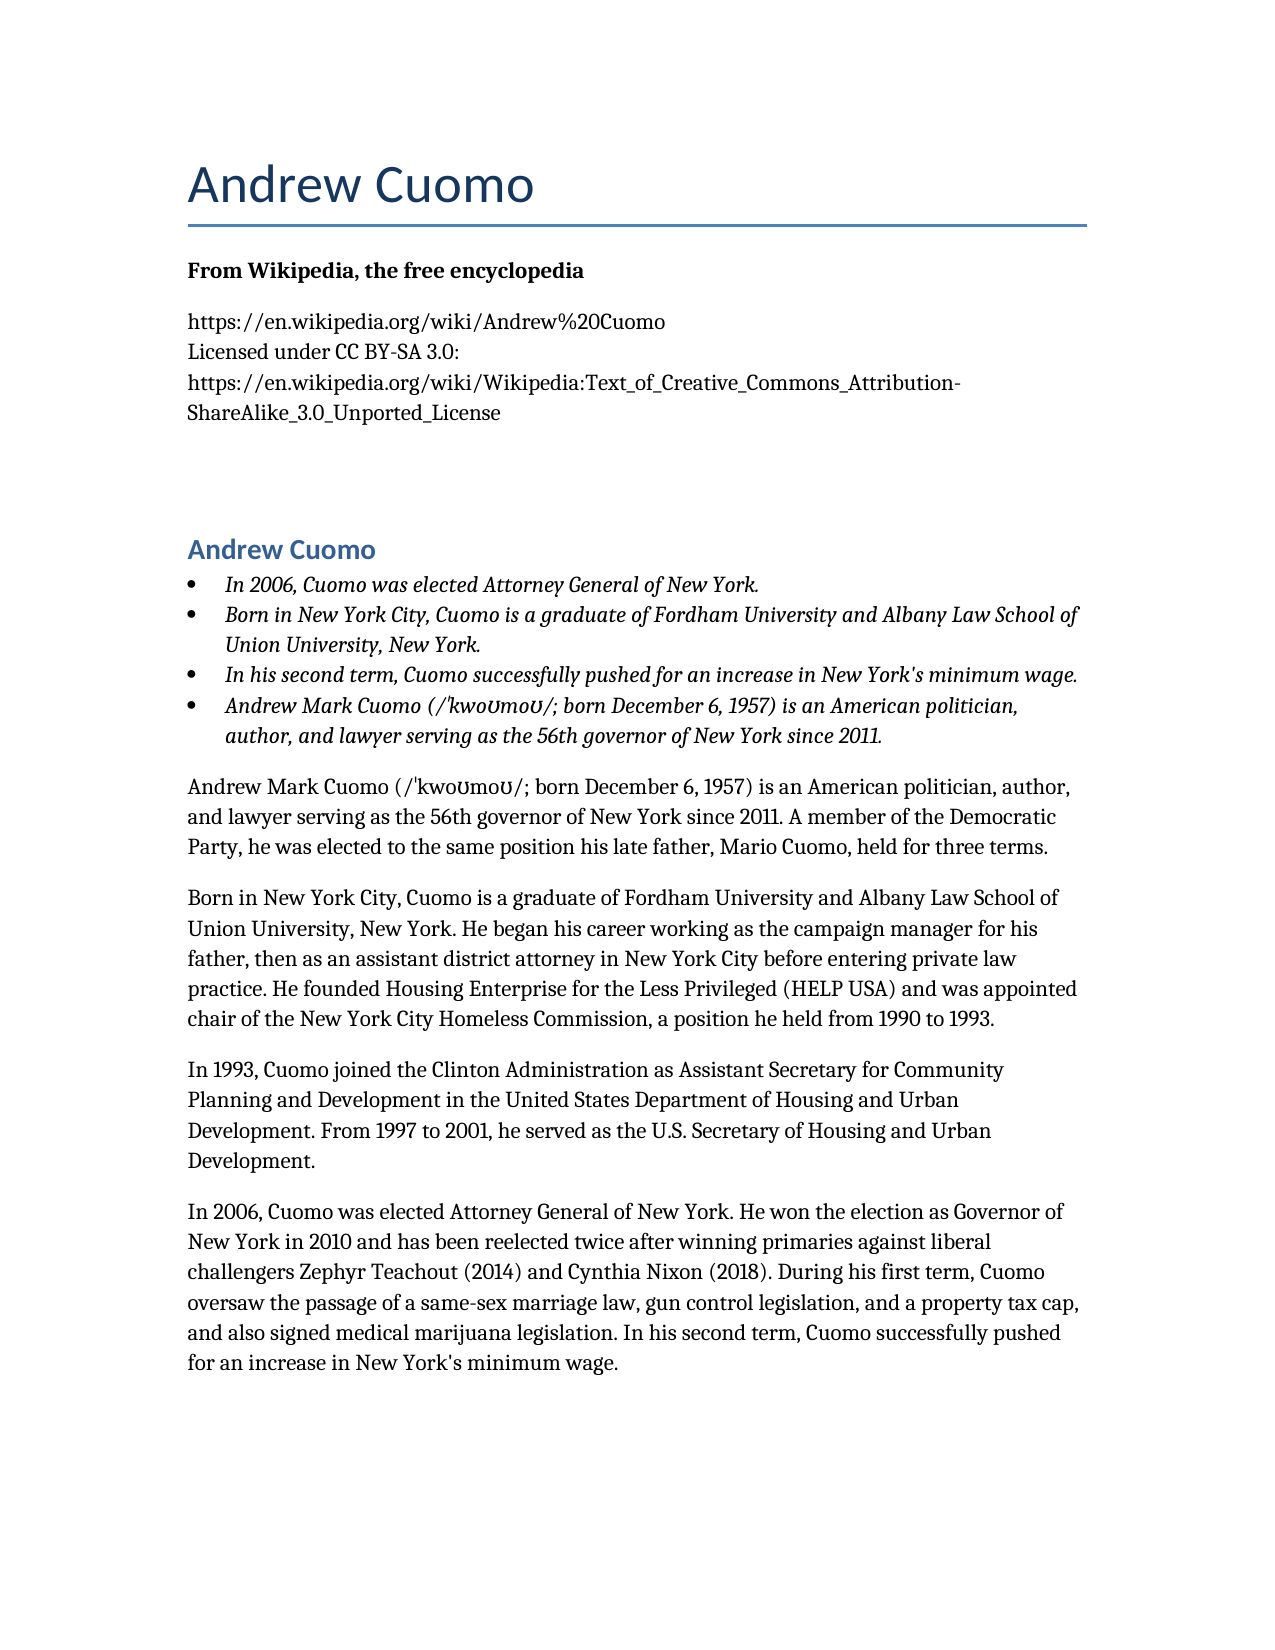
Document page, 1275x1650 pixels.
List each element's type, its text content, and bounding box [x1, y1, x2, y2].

list In his second term, Cuomo successfully pushed for an increase in New York's minimum wage. [187, 662, 1087, 689]
list Born in New York City, Cuomo is a graduate of Fordham University and Albany Law School of Union University, New York. [187, 602, 1087, 658]
text Andrew Mark Cuomo (/ˈkwoʊmoʊ/; born December 6, 1957) is an American politician, author, and lawyer serving as the 56th governor of New York since 2011. A member of the Democratic Party, he was elected to the same position his late father, Mario Cuomo, held for three terms. [187, 774, 1087, 861]
subtitle Andrew Cuomo [187, 531, 1087, 566]
text In 1993, Cuomo joined the Clinton Administration as Assistant Secretary for Community Planning and Development in the United States Department of Housing and Urban Development. From 1997 to 2001, he served as the U.S. Secretary of Housing and Urban Development. [187, 1057, 1087, 1174]
title Andrew Cuomo [187, 150, 1087, 227]
list Andrew Mark Cuomo (/ˈkwoʊmoʊ/; born December 6, 1957) is an American politician, author, and lawyer serving as the 56th governor of New York since 2011. [187, 692, 1087, 749]
text Born in New York City, Cuomo is a graduate of Fordham University and Albany Law School of Union University, New York. He began his career working as the campaign manager for his father, then as an assistant district attorney in New York City before entering private law practice. He founded Housing Enterprise for the Less Privileged (HELP USA) and was appointed chair of the New York City Homeless Commission, a position he held from 1990 to 1993. [187, 885, 1087, 1032]
list In 2006, Cuomo was elected Attorney General of New York. [187, 572, 1087, 598]
text From Wikipedia, the free encyclopedia [187, 258, 1087, 284]
text In 2006, Cuomo was elected Attorney General of New York. He won the election as Governor of New York in 2010 and has been reelected twice after winning primaries against liberal challengers Zephyr Teachout (2014) and Cynthia Nixon (2018). During his first term, Cuomo oversaw the passage of a same-sex marriage law, gun control legislation, and a property tax cap, and also signed medical marijuana legislation. In his second term, Cuomo successfully pushed for an increase in New York's minimum wage. [187, 1199, 1087, 1376]
text https://en.wikipedia.org/wiki/Andrew%20Cuomo Licensed under CC BY-SA 3.0: https://en.wikipedia.org/wiki/Wikipedia:Text_of_Creative_Commons_Attribution-ShareAlike_3.0_Unported_License [187, 309, 1087, 426]
